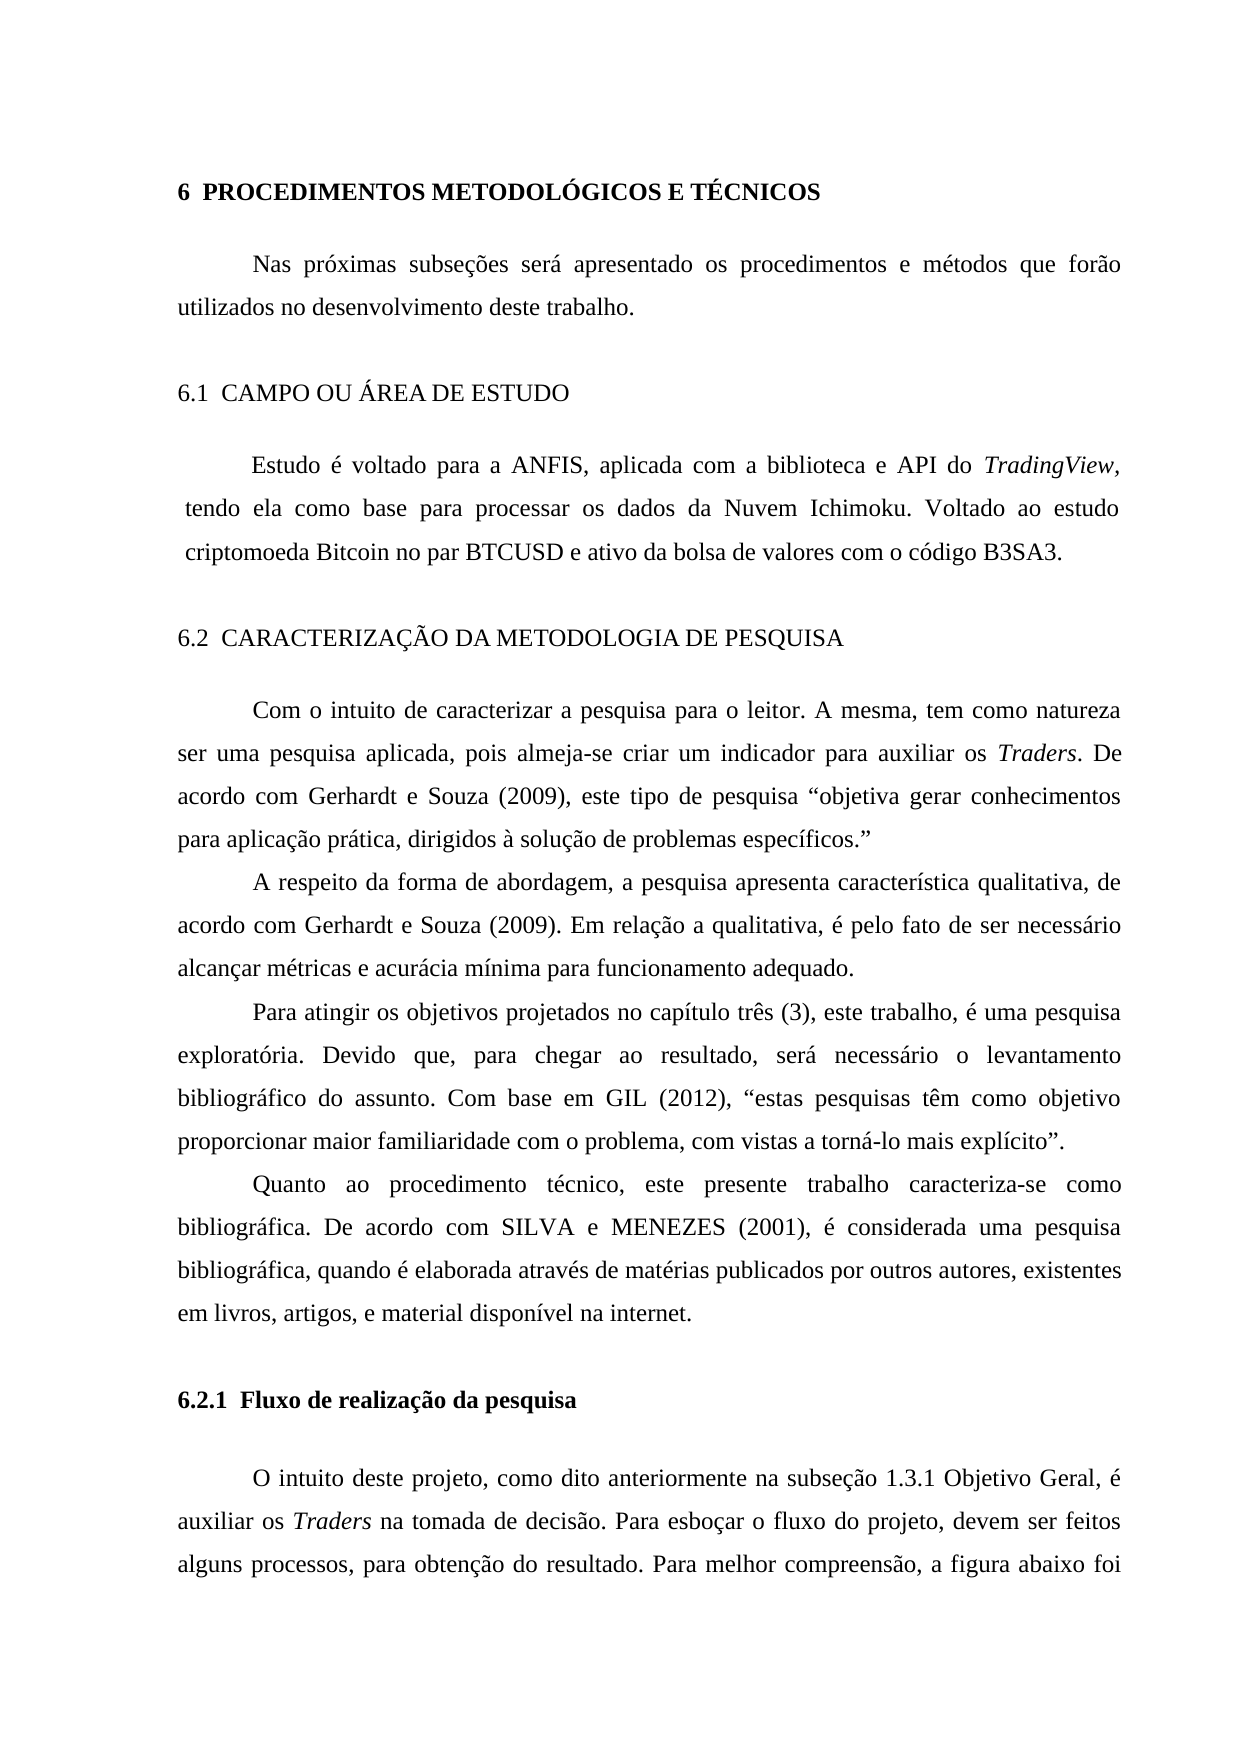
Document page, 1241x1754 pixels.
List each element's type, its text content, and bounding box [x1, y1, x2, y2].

text Quanto ao procedimento técnico, este presente trabalho caracteriza-se como bibliográfica. De acordo com SILVA e MENEZES (2001), é considerada uma pesquisa bibliográfica, quando é elaborada através de matérias publicados por outros autores, existentes em livros, artigos, e material disponível na internet. [177, 1169, 1122, 1327]
text A respeito da forma de abordagem, a pesquisa apresenta característica qualitativa, de acordo com Gerhardt e Souza (2009). Em relação a qualitativa, é pelo fato de ser necessário alcançar métricas e acurácia mínima para funcionamento adequado. [177, 867, 1122, 982]
text Nas próximas subseções será apresentado os procedimentos e métodos que forão utilizados no desenvolvimento deste trabalho. [177, 249, 1122, 321]
subtitle Caracterização DA METODOLOGIA DE PESQUISA [177, 623, 1122, 652]
text Com o intuito de caracterizar a pesquisa para o leitor. A mesma, tem como natureza ser uma pesquisa aplicada, pois almeja-se criar um indicador para auxiliar os Traders. De acordo com Gerhardt e Souza (2009), este tipo de pesquisa “objetiva gerar conhecimentos para aplicação prática, dirigidos à solução de problemas específicos.” [177, 695, 1122, 853]
subtitle CAMPO OU ÁREA de estudo [177, 378, 1122, 407]
subtitle PROCEDIMENTOS METODOLÓGICOS E TÉCNICOS [177, 177, 1122, 206]
subtitle Fluxo de realização da pesquisa [177, 1385, 1122, 1413]
text Para atingir os objetivos projetados no capítulo três (3), este trabalho, é uma pesquisa exploratória. Devido que, para chegar ao resultado, será necessário o levantamento bibliográfico do assunto. Com base em GIL (2012), “estas pesquisas têm como objetivo proporcionar maior familiaridade com o problema, com vistas a torná-lo mais explícito”. [177, 997, 1122, 1155]
text Estudo é voltado para a ANFIS, aplicada com a biblioteca e API do TradingView, tendo ela como base para processar os dados da Nuvem Ichimoku. Voltado ao estudo criptomoeda Bitcoin no par BTCUSD e ativo da bolsa de valores com o código B3SA3. [185, 450, 1120, 565]
text O intuito deste projeto, como dito anteriormente na subseção 1.3.1 Objetivo Geral, é auxiliar os Traders na tomada de decisão. Para esboçar o fluxo do projeto, devem ser feitos alguns processos, para obtenção do resultado. Para melhor compreensão, a figura abaixo foi [177, 1463, 1122, 1578]
